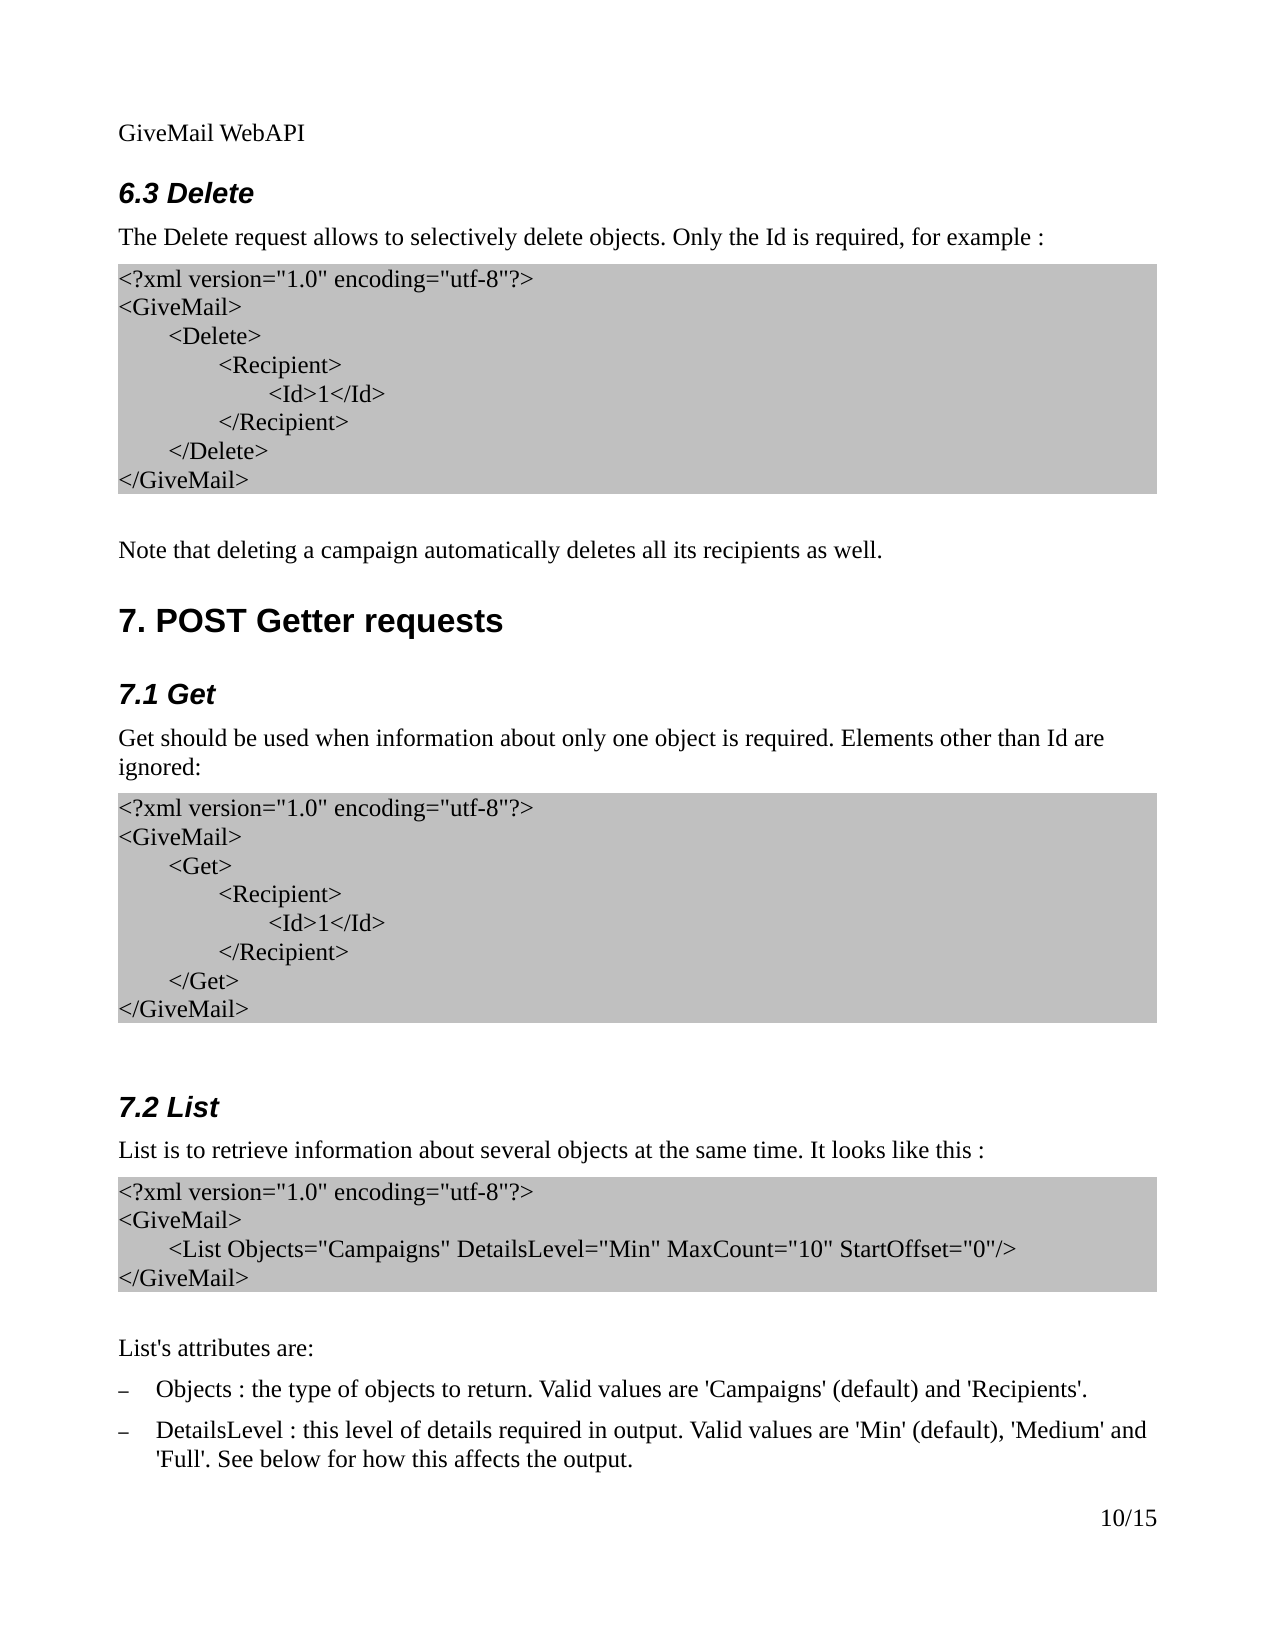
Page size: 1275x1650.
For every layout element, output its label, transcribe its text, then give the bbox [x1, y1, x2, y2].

subtitle 7.2 List [118, 1089, 1157, 1123]
text <Id>1</Id> [118, 908, 1157, 937]
subtitle 7.1 Get [118, 677, 1157, 711]
text </Recipient> [118, 407, 1157, 436]
text <?xml version="1.0" encoding="utf-8"?> [118, 1177, 1157, 1206]
text </GiveMail> [118, 1263, 1157, 1292]
text <Id>1</Id> [118, 379, 1157, 407]
list DetailsLevel : this level of details required in output. Valid values are 'Min' (default), 'Medium' and 'Full'. See below for how this affects the output. [118, 1416, 1157, 1473]
text <Delete> [118, 321, 1157, 350]
text <GiveMail> [118, 1206, 1157, 1234]
text </Get> [118, 966, 1157, 994]
text <Recipient> [118, 879, 1157, 908]
text <?xml version="1.0" encoding="utf-8"?> [118, 793, 1157, 822]
text </Delete> [118, 436, 1157, 465]
text List is to retrieve information about several objects at the same time. It looks like this : [118, 1136, 1157, 1164]
text </GiveMail> [118, 994, 1157, 1023]
text </GiveMail> [118, 465, 1157, 494]
text Get should be used when information about only one object is required. Elements other than Id are ignored: [118, 723, 1157, 781]
text <GiveMail> [118, 822, 1157, 851]
text Note that deleting a campaign automatically deletes all its recipients as well. [118, 535, 1157, 564]
text <?xml version="1.0" encoding="utf-8"?> [118, 264, 1157, 292]
text List's attributes are: [118, 1333, 1157, 1362]
text The Delete request allows to selectively delete objects. Only the Id is required, for example : [118, 222, 1157, 251]
text <List Objects="Campaigns" DetailsLevel="Min" MaxCount="10" StartOffset="0"/> [118, 1234, 1157, 1263]
text <Get> [118, 851, 1157, 879]
subtitle 6.3 Delete [118, 176, 1157, 210]
list Objects : the type of objects to return. Valid values are 'Campaigns' (default) and 'Recipients'. [118, 1374, 1157, 1403]
text <GiveMail> [118, 292, 1157, 321]
text </Recipient> [118, 937, 1157, 966]
text <Recipient> [118, 350, 1157, 379]
subtitle 7. POST Getter requests [118, 601, 1157, 640]
